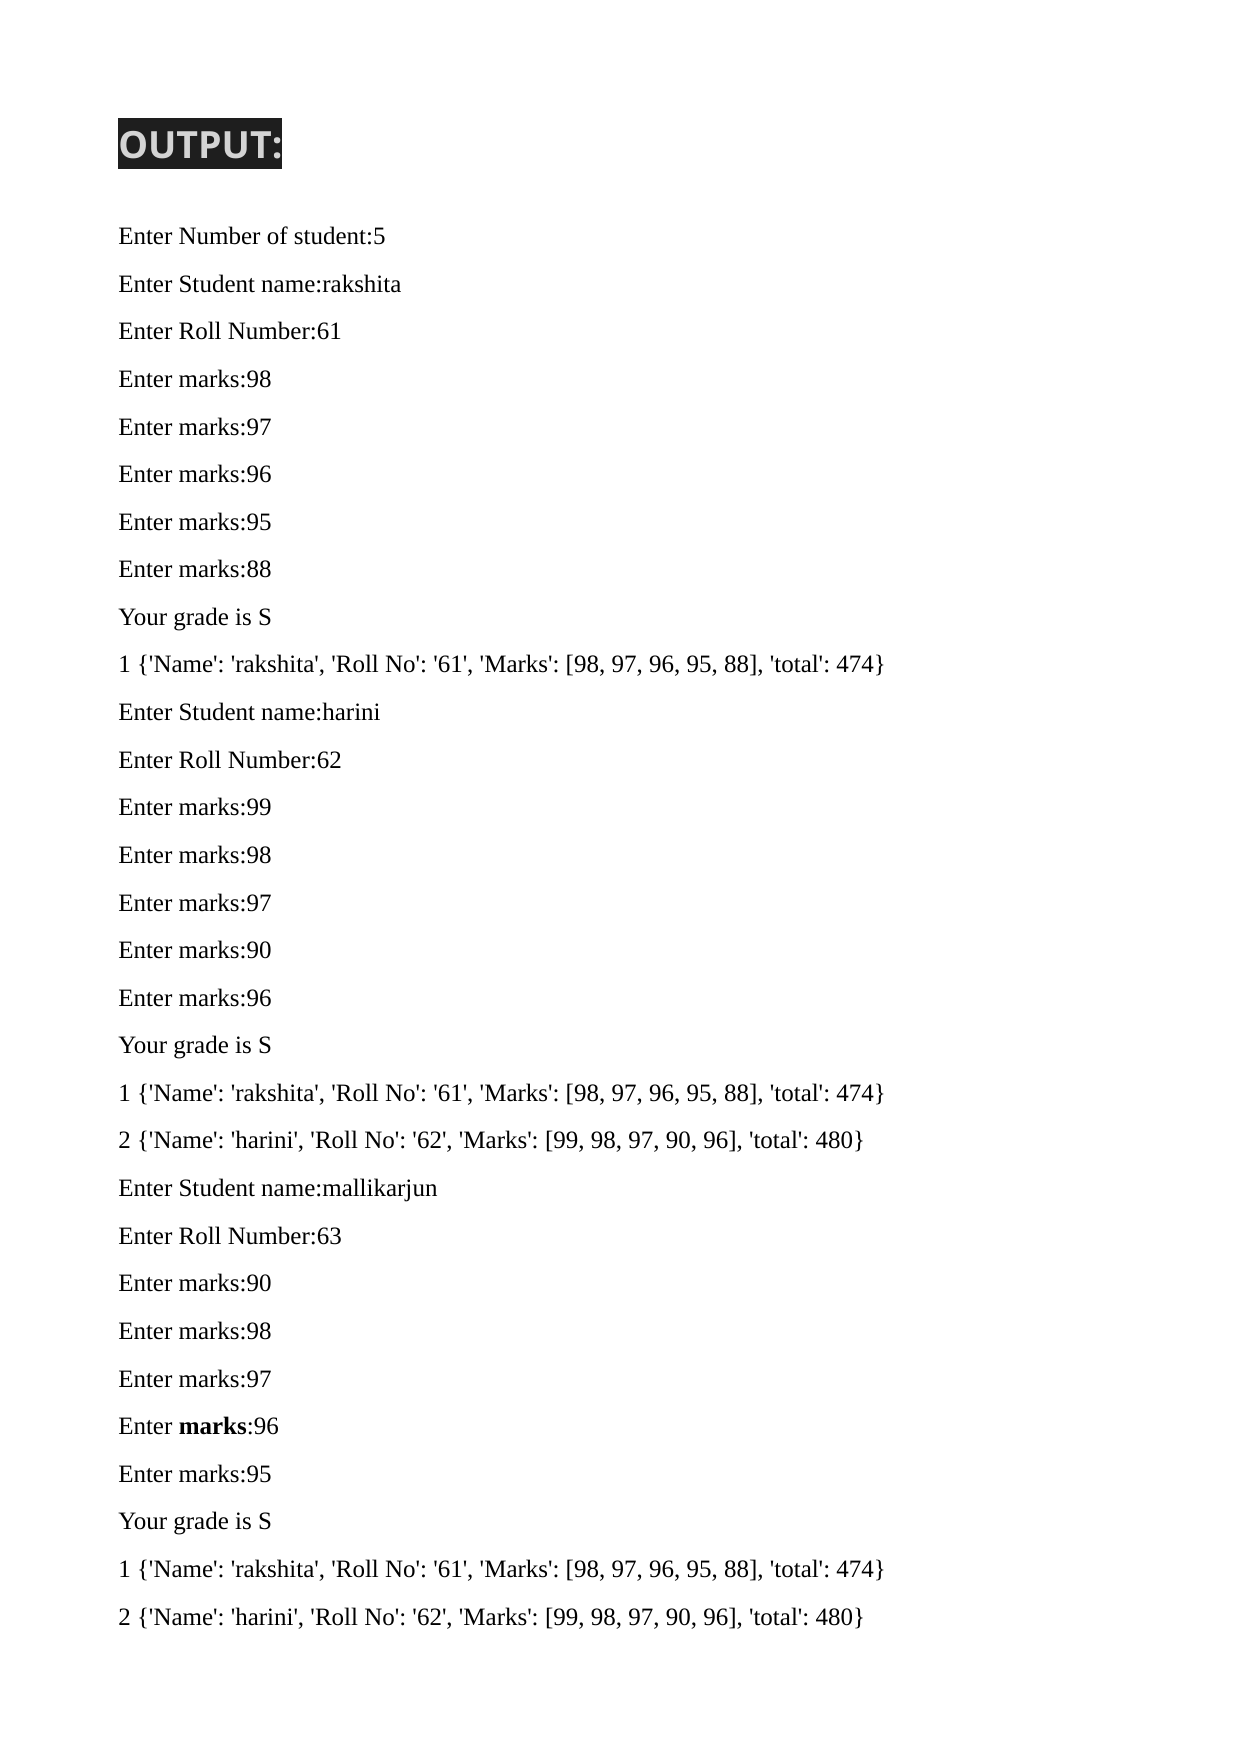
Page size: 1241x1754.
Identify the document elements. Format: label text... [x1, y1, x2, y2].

text Enter marks:97 [118, 1364, 1122, 1392]
text Your grade is S [118, 602, 1122, 631]
text Enter marks:96 [118, 983, 1122, 1012]
text 1 {'Name': 'rakshita', 'Roll No': '61', 'Marks': [98, 97, 96, 95, 88], 'total': 474} [118, 1554, 1122, 1583]
text Enter marks:98 [118, 364, 1122, 393]
text Enter marks:97 [118, 412, 1122, 440]
text 2 {'Name': 'harini', 'Roll No': '62', 'Marks': [99, 98, 97, 90, 96], 'total': 480} [118, 1602, 1122, 1630]
text Enter marks:88 [118, 554, 1122, 583]
text Enter Student name:rakshita [118, 269, 1122, 297]
text 1 {'Name': 'rakshita', 'Roll No': '61', 'Marks': [98, 97, 96, 95, 88], 'total': 474} [118, 649, 1122, 678]
text Enter marks:95 [118, 507, 1122, 536]
text Enter Roll Number:61 [118, 316, 1122, 345]
text Enter marks:90 [118, 935, 1122, 964]
text Enter Student name:harini [118, 697, 1122, 726]
text Enter marks:99 [118, 792, 1122, 821]
text Enter marks:95 [118, 1459, 1122, 1488]
text Enter marks:98 [118, 840, 1122, 869]
text Your grade is S [118, 1030, 1122, 1059]
text Enter marks:96 [118, 459, 1122, 488]
text OUTPUT: [118, 118, 1122, 169]
text Enter marks:98 [118, 1316, 1122, 1345]
text Your grade is S [118, 1506, 1122, 1535]
text Enter marks:96 [118, 1411, 1122, 1440]
text Enter marks:90 [118, 1268, 1122, 1297]
text Enter marks:97 [118, 888, 1122, 916]
text Enter Roll Number:62 [118, 745, 1122, 773]
text Enter Roll Number:63 [118, 1221, 1122, 1249]
text Enter Number of student:5 [118, 221, 1122, 250]
text 1 {'Name': 'rakshita', 'Roll No': '61', 'Marks': [98, 97, 96, 95, 88], 'total': 474} [118, 1078, 1122, 1107]
text Enter Student name:mallikarjun [118, 1173, 1122, 1202]
text 2 {'Name': 'harini', 'Roll No': '62', 'Marks': [99, 98, 97, 90, 96], 'total': 480} [118, 1126, 1122, 1154]
